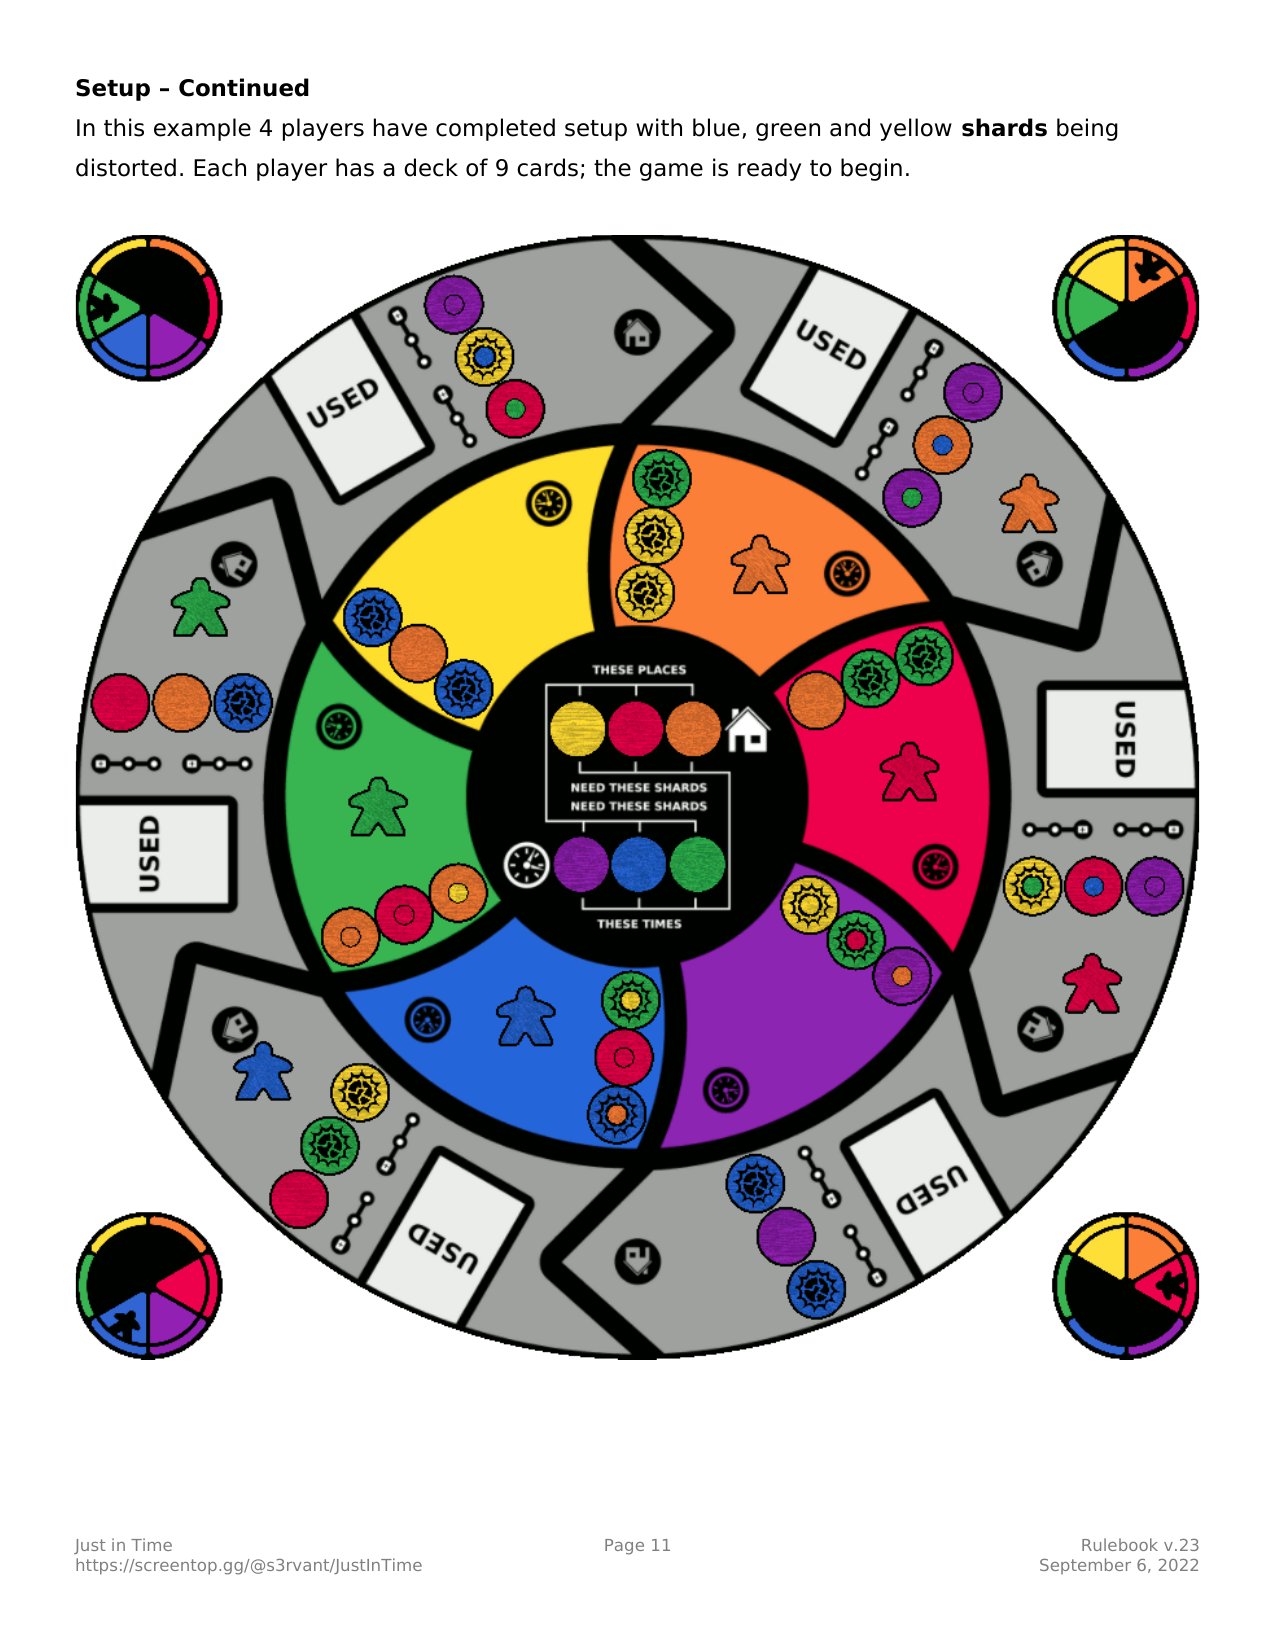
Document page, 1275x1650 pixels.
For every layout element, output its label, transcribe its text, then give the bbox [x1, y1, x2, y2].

picture [75, 235, 1200, 1360]
text In this example 4 players have completed setup with blue, green and yellow shards being distorted. Each player has a deck of 9 cards; the game is ready to begin. [75, 115, 1200, 182]
text Setup – Continued [75, 75, 1200, 102]
